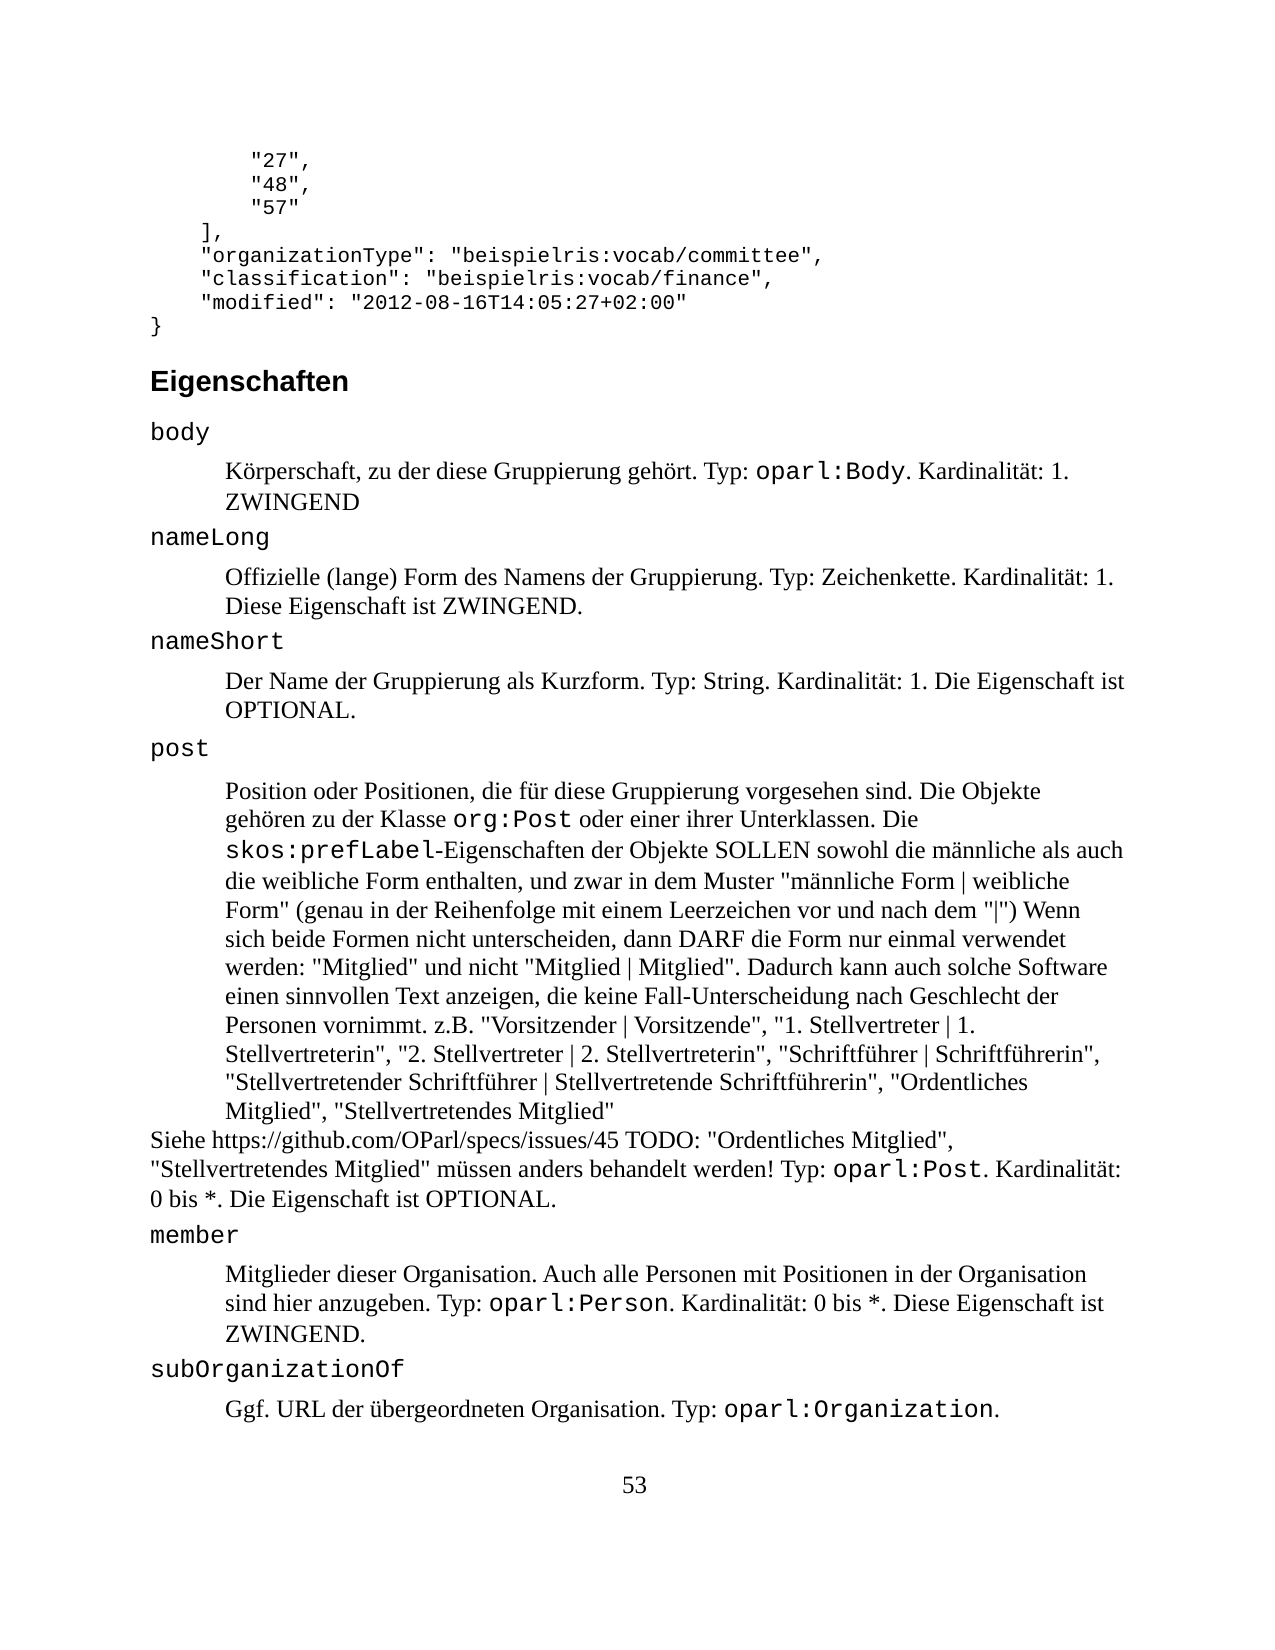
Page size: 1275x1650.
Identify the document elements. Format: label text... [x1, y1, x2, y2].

subtitle Eigenschaften [150, 364, 1125, 398]
text ], [150, 221, 1125, 244]
text member [150, 1222, 1125, 1251]
text "classification": "beispielris:vocab/finance", [150, 268, 1125, 292]
text post [150, 736, 1125, 764]
text body [150, 419, 1125, 447]
text nameLong [150, 525, 1125, 553]
text Siehe https://github.com/OParl/specs/issues/45 TODO: "Ordentliches Mitglied", "Stellvertretendes Mitglied" müssen anders behandelt werden! Typ: oparl:Post. Kardinalität: 0 bis *. Die Eigenschaft ist OPTIONAL. [150, 1125, 1125, 1213]
text Der Name der Gruppierung als Kurzform. Typ: String. Kardinalität: 1. Die Eigenschaft ist OPTIONAL. [225, 666, 1125, 723]
text Offizielle (lange) Form des Namens der Gruppierung. Typ: Zeichenkette. Kardinalität: 1. Diese Eigenschaft ist ZWINGEND. [225, 562, 1125, 620]
text "57" [150, 197, 1125, 221]
text subOrganizationOf [150, 1357, 1125, 1385]
text Ggf. URL der übergeordneten Organisation. Typ: oparl:Organization. [225, 1394, 1125, 1425]
text "organizationType": "beispielris:vocab/committee", [150, 244, 1125, 268]
text "48", [150, 174, 1125, 197]
text nameShort [150, 629, 1125, 657]
text "modified": "2012-08-16T14:05:27+02:00" [150, 292, 1125, 316]
text "27", [150, 150, 1125, 174]
text Mitglieder dieser Organisation. Auch alle Personen mit Positionen in der Organisation sind hier anzugeben. Typ: oparl:Person. Kardinalität: 0 bis *. Diese Eigenschaft ist ZWINGEND. [225, 1259, 1125, 1348]
text Position oder Positionen, die für diese Gruppierung vorgesehen sind. Die Objekte gehören zu der Klasse org:Post oder einer ihrer Unterklassen. Die skos:prefLabel-Eigenschaften der Objekte SOLLEN sowohl die männliche als auch die weibliche Form enthalten, und zwar in dem Muster "männliche Form | weibliche Form" (genau in der Reihenfolge mit einem Leerzeichen vor und nach dem "|") Wenn sich beide Formen nicht unterscheiden, dann DARF die Form nur einmal verwendet werden: "Mitglied" und nicht "Mitglied | Mitglied". Dadurch kann auch solche Software einen sinnvollen Text anzeigen, die keine Fall-Unterscheidung nach Geschlecht der Personen vornimmt. z.B. "Vorsitzender | Vorsitzende", "1. Stellvertreter | 1. Stellvertreterin", "2. Stellvertreter | 2. Stellvertreterin", "Schriftführer | Schriftführerin", "Stellvertretender Schriftführer | Stellvertretende Schriftführerin", "Ordentliches Mitglied", "Stellvertretendes Mitglied" [225, 776, 1125, 1125]
text } [150, 316, 1125, 339]
text Körperschaft, zu der diese Gruppierung gehört. Typ: oparl:Body. Kardinalität: 1. ZWINGEND [225, 456, 1125, 516]
